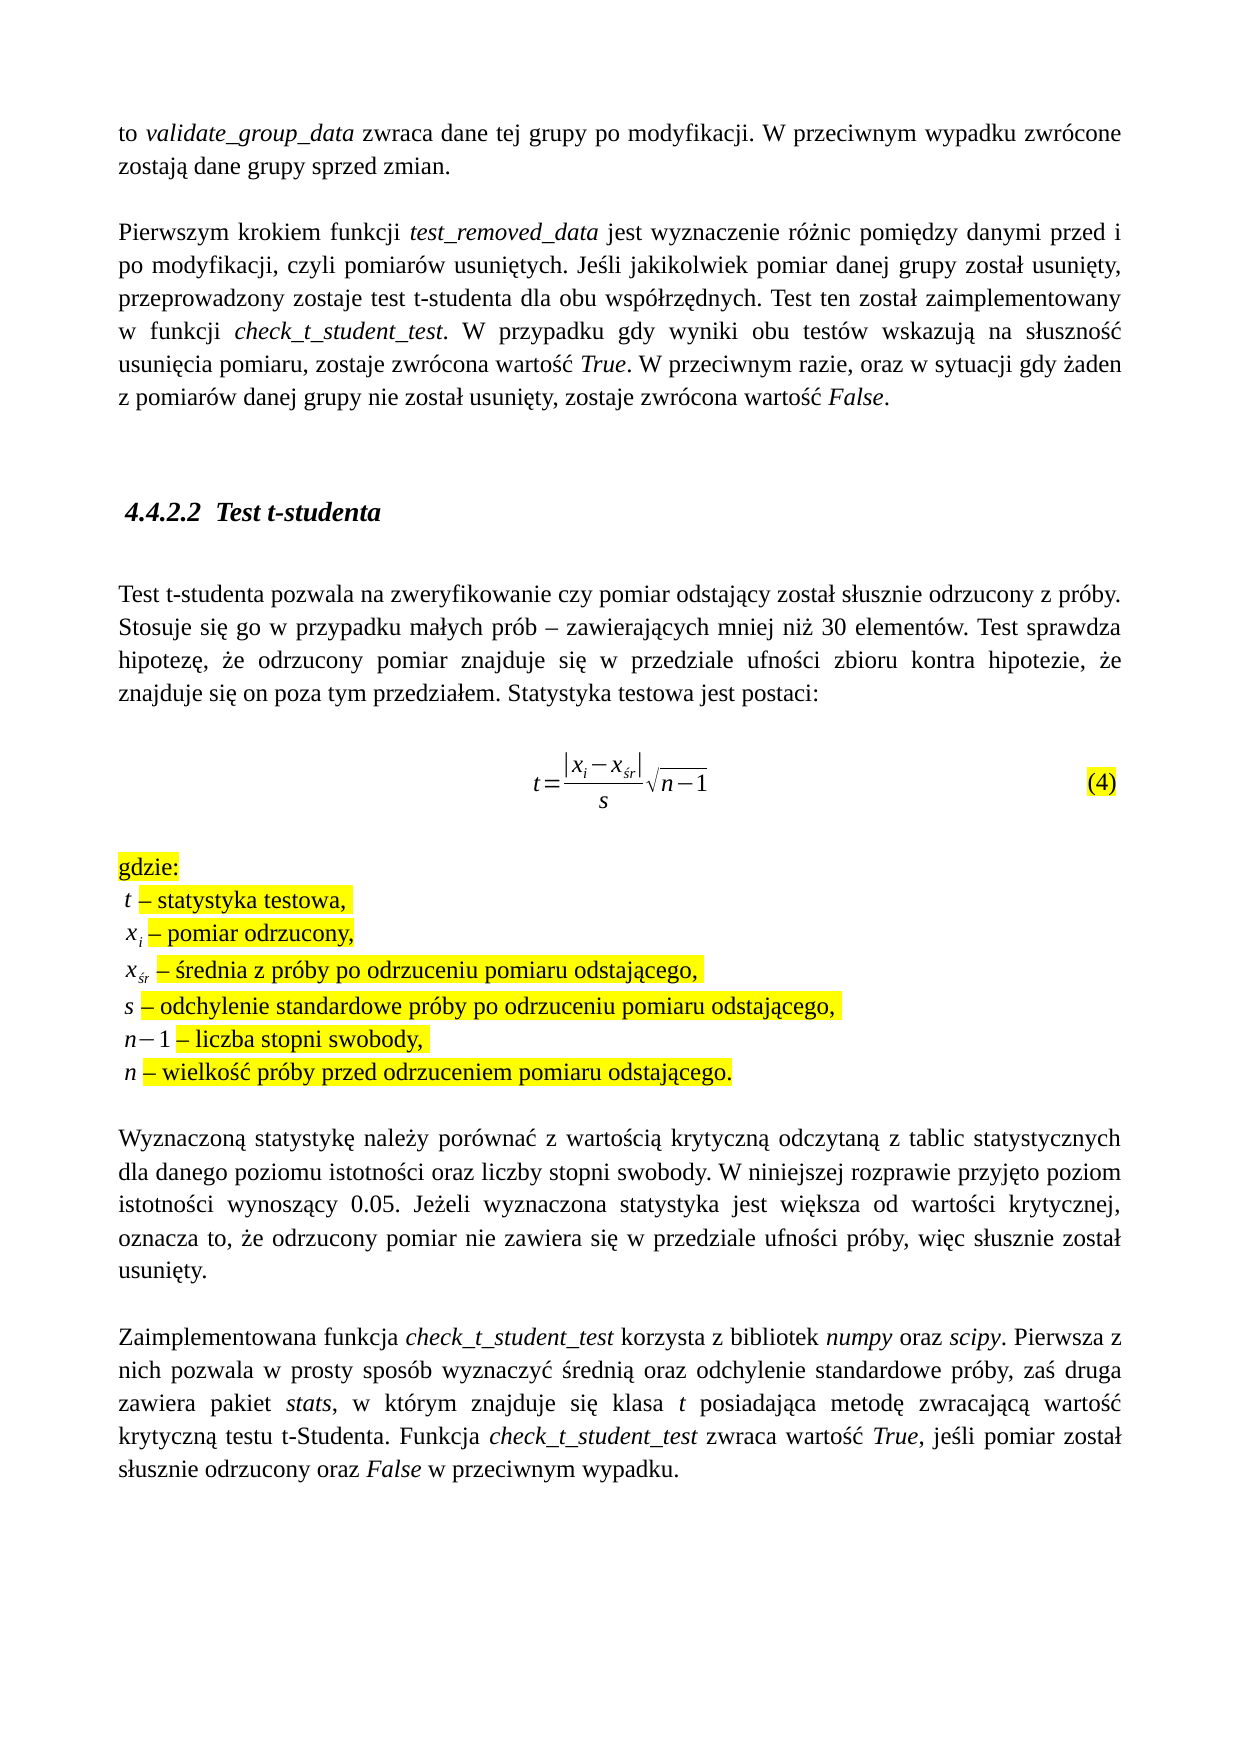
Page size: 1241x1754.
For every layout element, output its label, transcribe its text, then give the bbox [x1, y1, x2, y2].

table_header [236, 745, 1004, 819]
text to validate_group_data zwraca dane tej grupy po modyfikacji. W przeciwnym wypadku zwrócone zostają dane grupy sprzed zmian. [118, 118, 1122, 180]
subtitle Test t-studenta [118, 496, 1122, 527]
text – wielkość próby przed odrzuceniem pomiaru odstającego. [118, 1057, 1122, 1086]
text – pomiar odrzucony, [118, 918, 1122, 950]
text Pierwszym krokiem funkcji test_removed_data jest wyznaczenie różnic pomiędzy danymi przed i po modyfikacji, czyli pomiarów usuniętych. Jeśli jakikolwiek pomiar danej grupy został usunięty, przeprowadzony zostaje test t-studenta dla obu współrzędnych. Test ten został zaimplementowany w funkcji check_t_student_test. W przypadku gdy wyniki obu testów wskazują na słuszność usunięcia pomiaru, zostaje zwrócona wartość True. W przeciwnym razie, oraz w sytuacji gdy żaden z pomiarów danej grupy nie został usunięty, zostaje zwrócona wartość False. [118, 217, 1122, 411]
text Test t-studenta pozwala na zweryfikowanie czy pomiar odstający został słusznie odrzucony z próby. Stosuje się go w przypadku małych prób – zawierających mniej niż 30 elementów. Test sprawdza hipotezę, że odrzucony pomiar znajduje się w przedziale ufności zbioru kontra hipotezie, że znajduje się on poza tym przedziałem. Statystyka testowa jest postaci: [118, 579, 1122, 707]
text – średnia z próby po odrzuceniu pomiaru odstającego, [118, 955, 1122, 987]
text Zaimplementowana funkcja check_t_student_test korzysta z bibliotek numpy oraz scipy. Pierwsza z nich pozwala w prosty sposób wyznaczyć średnią oraz odchylenie standardowe próby, zaś druga zawiera pakiet stats, w którym znajduje się klasa t posiadająca metodę zwracającą wartość krytyczną testu t-Studenta. Funkcja check_t_student_test zwraca wartość True, jeśli pomiar został słusznie odrzucony oraz False w przeciwnym wypadku. [118, 1322, 1122, 1482]
text – liczba stopni swobody, [118, 1024, 1122, 1053]
table_header [118, 745, 236, 819]
text gdzie: [118, 852, 1122, 881]
text – odchylenie standardowe próby po odrzuceniu pomiaru odstającego, [118, 991, 1122, 1020]
text – statystyka testowa, [118, 885, 1122, 914]
text Wyznaczoną statystykę należy porównać z wartością krytyczną odczytaną z tablic statystycznych dla danego poziomu istotności oraz liczby stopni swobody. W niniejszej rozprawie przyjęto poziom istotności wynoszący 0.05. Jeżeli wyznaczona statystyka jest większa od wartości krytycznej, oznacza to, że odrzucony pomiar nie zawiera się w przedziale ufności próby, więc słusznie został usunięty. [118, 1123, 1122, 1284]
table_header (4) [1004, 745, 1122, 819]
